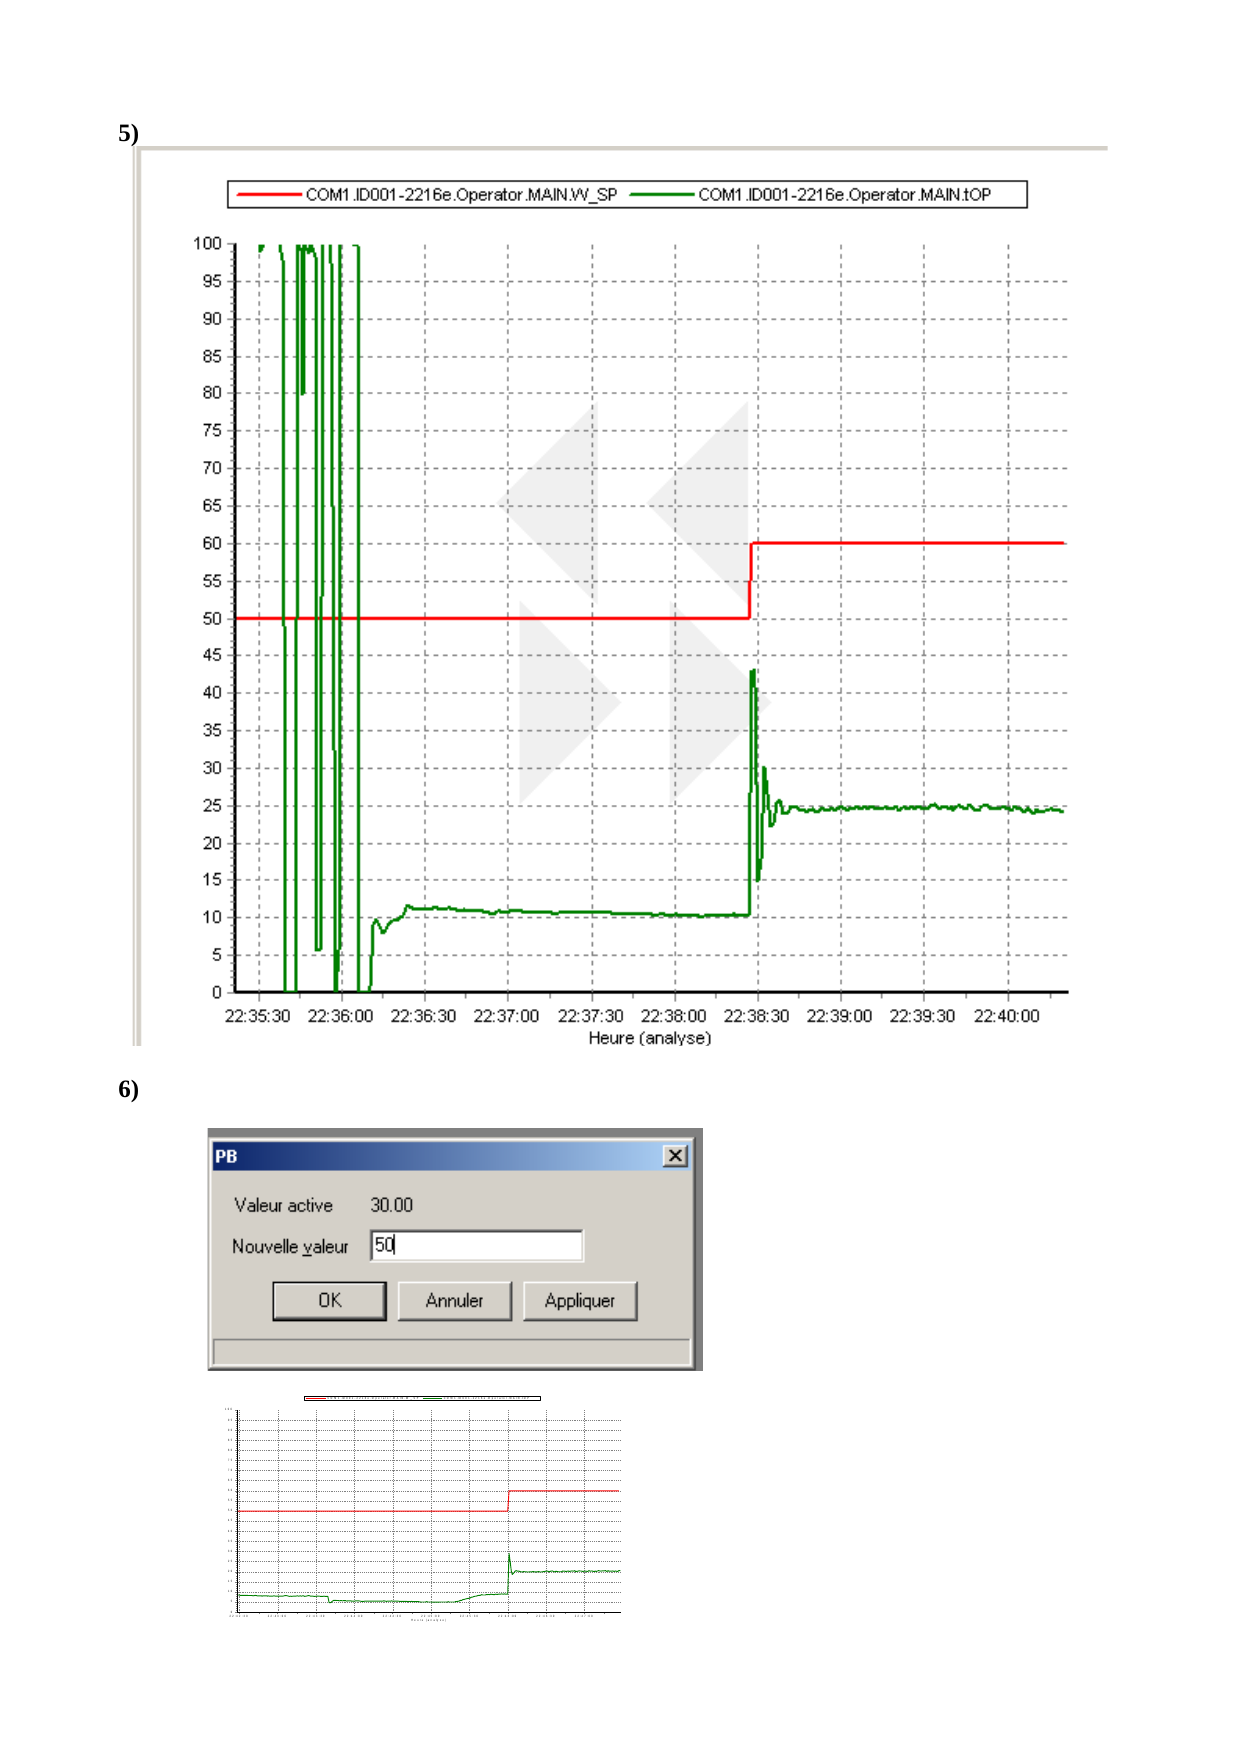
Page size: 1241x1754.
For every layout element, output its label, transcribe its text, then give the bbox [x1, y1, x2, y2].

text 5) [118, 118, 1122, 147]
text 6) [118, 1074, 1122, 1103]
